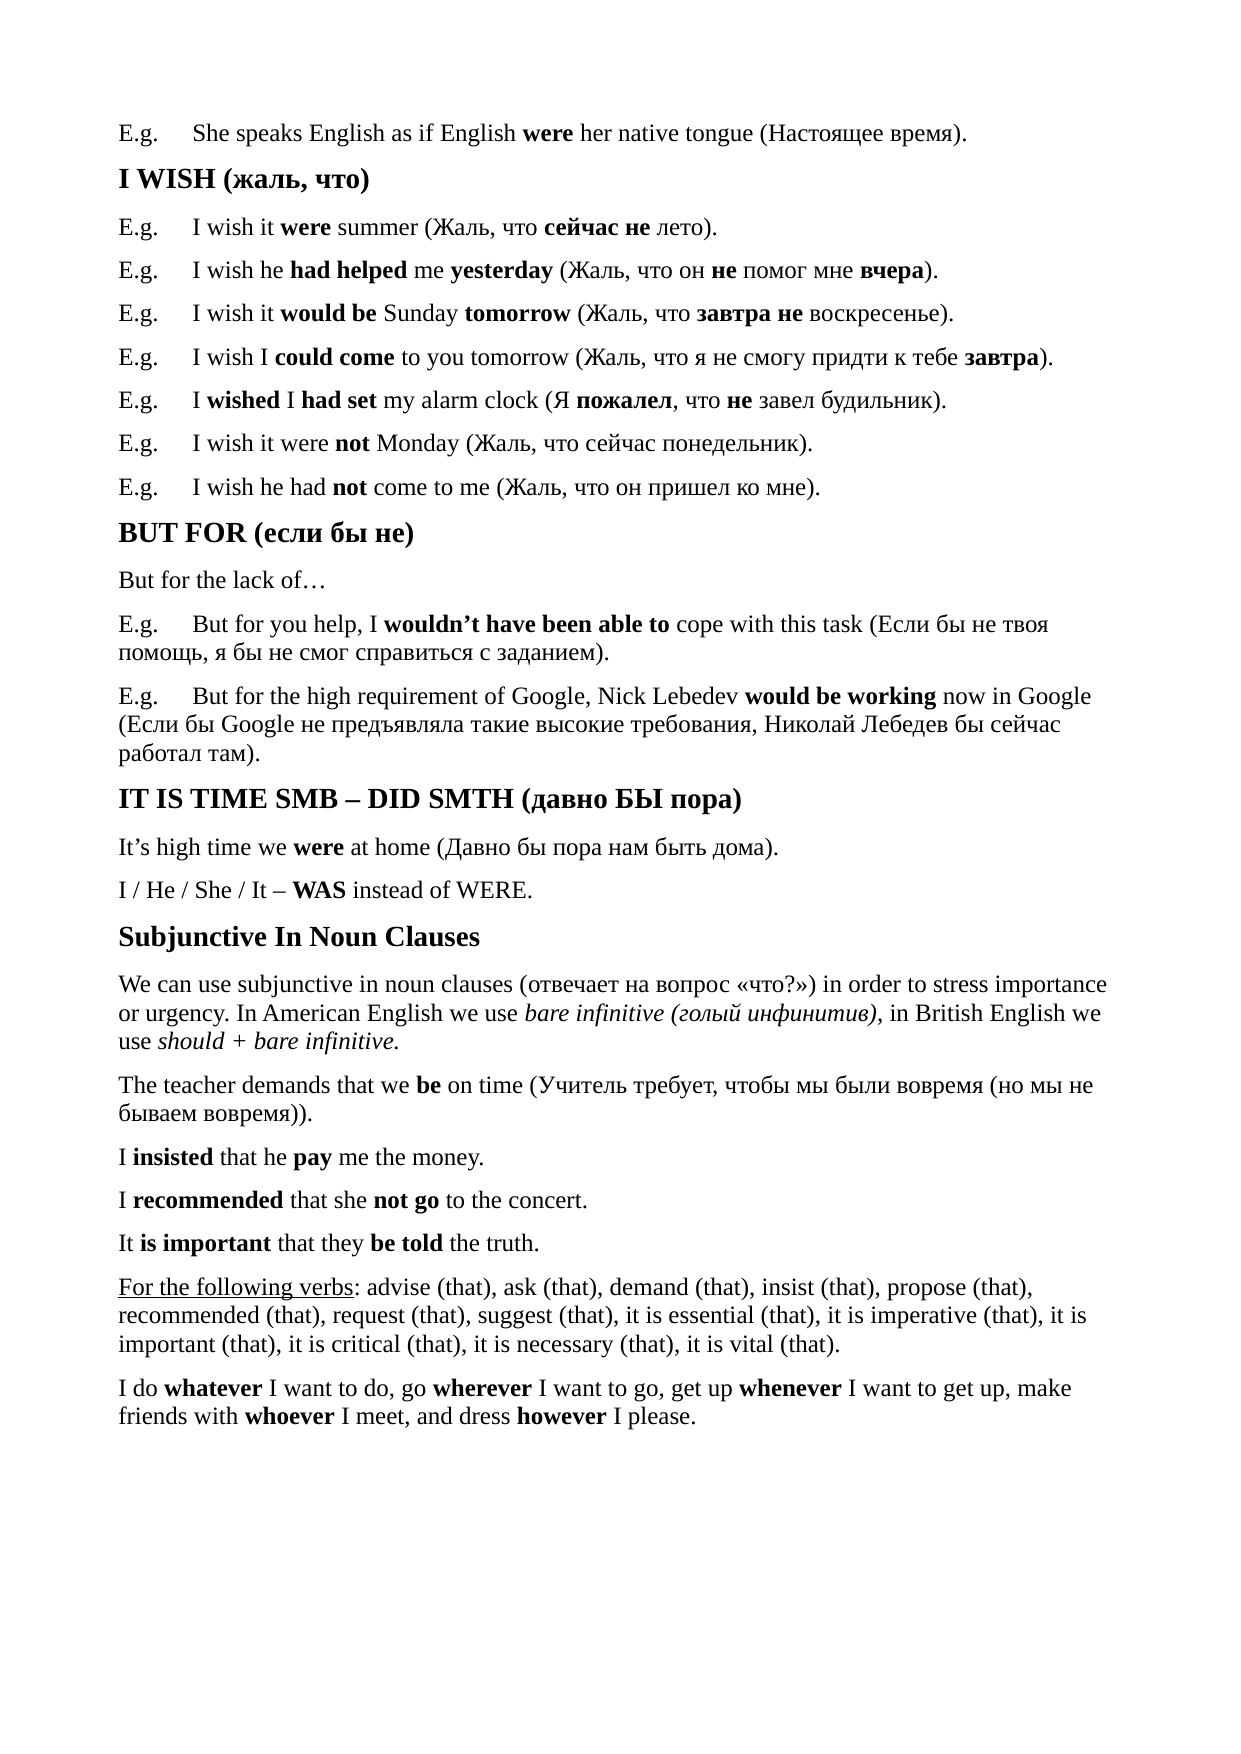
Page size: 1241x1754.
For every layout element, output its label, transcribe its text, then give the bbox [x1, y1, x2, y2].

text It’s high time we were at home (Давно бы пора нам быть дома). [118, 832, 1122, 861]
text E.g. I wish he had helped me yesterday (Жаль, что он не помог мне вчера). [118, 255, 1122, 284]
text E.g. But for the high requirement of Google, Nick Lebedev would be working now in Google (Если бы Google не предъявляла такие высокие требования, Николай Лебедев бы сейчас работал там). [118, 681, 1122, 767]
text E.g. I wish he had not come to me (Жаль, что он пришел ко мне). [118, 472, 1122, 501]
text But for the lack of… [118, 565, 1122, 594]
text E.g. I wish it were not Monday (Жаль, что сейчас понедельник). [118, 428, 1122, 457]
text For the following verbs: advise (that), ask (that), demand (that), insist (that), propose (that), recommended (that), request (that), suggest (that), it is essential (that), it is imperative (that), it is important (that), it is critical (that), it is necessary (that), it is vital (that). [118, 1272, 1122, 1358]
text The teacher demands that we be on time (Учитель требует, чтобы мы были вовремя (но мы не бываем вовремя)). [118, 1070, 1122, 1127]
text I do whatever I want to do, go wherever I want to go, get up whenever I want to get up, make friends with whoever I meet, and dress however I please. [118, 1373, 1122, 1430]
text I / He / She / It – WAS instead of WERE. [118, 875, 1122, 904]
text We can use subjunctive in noun clauses (отвечает на вопрос «что?») in order to stress importance or urgency. In American English we use bare infinitive (голый инфинитив), in British English we use should + bare infinitive. [118, 969, 1122, 1055]
text I insisted that he pay me the money. [118, 1142, 1122, 1171]
text It is important that they be told the truth. [118, 1228, 1122, 1257]
subtitle Subjunctive In Noun Clauses [118, 919, 1122, 952]
text E.g. I wished I had set my alarm clock (Я пожалел, что не завел будильник). [118, 385, 1122, 414]
subtitle BUT FOR (если бы не) [118, 515, 1122, 549]
text E.g. I wish it would be Sunday tomorrow (Жаль, что завтра не воскресенье). [118, 298, 1122, 327]
text E.g. She speaks English as if English were her native tongue (Настоящее время). [118, 118, 1122, 147]
text I recommended that she not go to the concert. [118, 1185, 1122, 1214]
text E.g. I wish I could come to you tomorrow (Жаль, что я не смогу придти к тебе завтра). [118, 342, 1122, 371]
subtitle I WISH (жаль, что) [118, 161, 1122, 195]
text E.g. But for you help, I wouldn’t have been able to cope with this task (Если бы не твоя помощь, я бы не смог справиться с заданием). [118, 609, 1122, 666]
text E.g. I wish it were summer (Жаль, что сейчас не лето). [118, 212, 1122, 241]
subtitle IT IS TIME SMB – DID SMTH (давно БЫ пора) [118, 782, 1122, 815]
